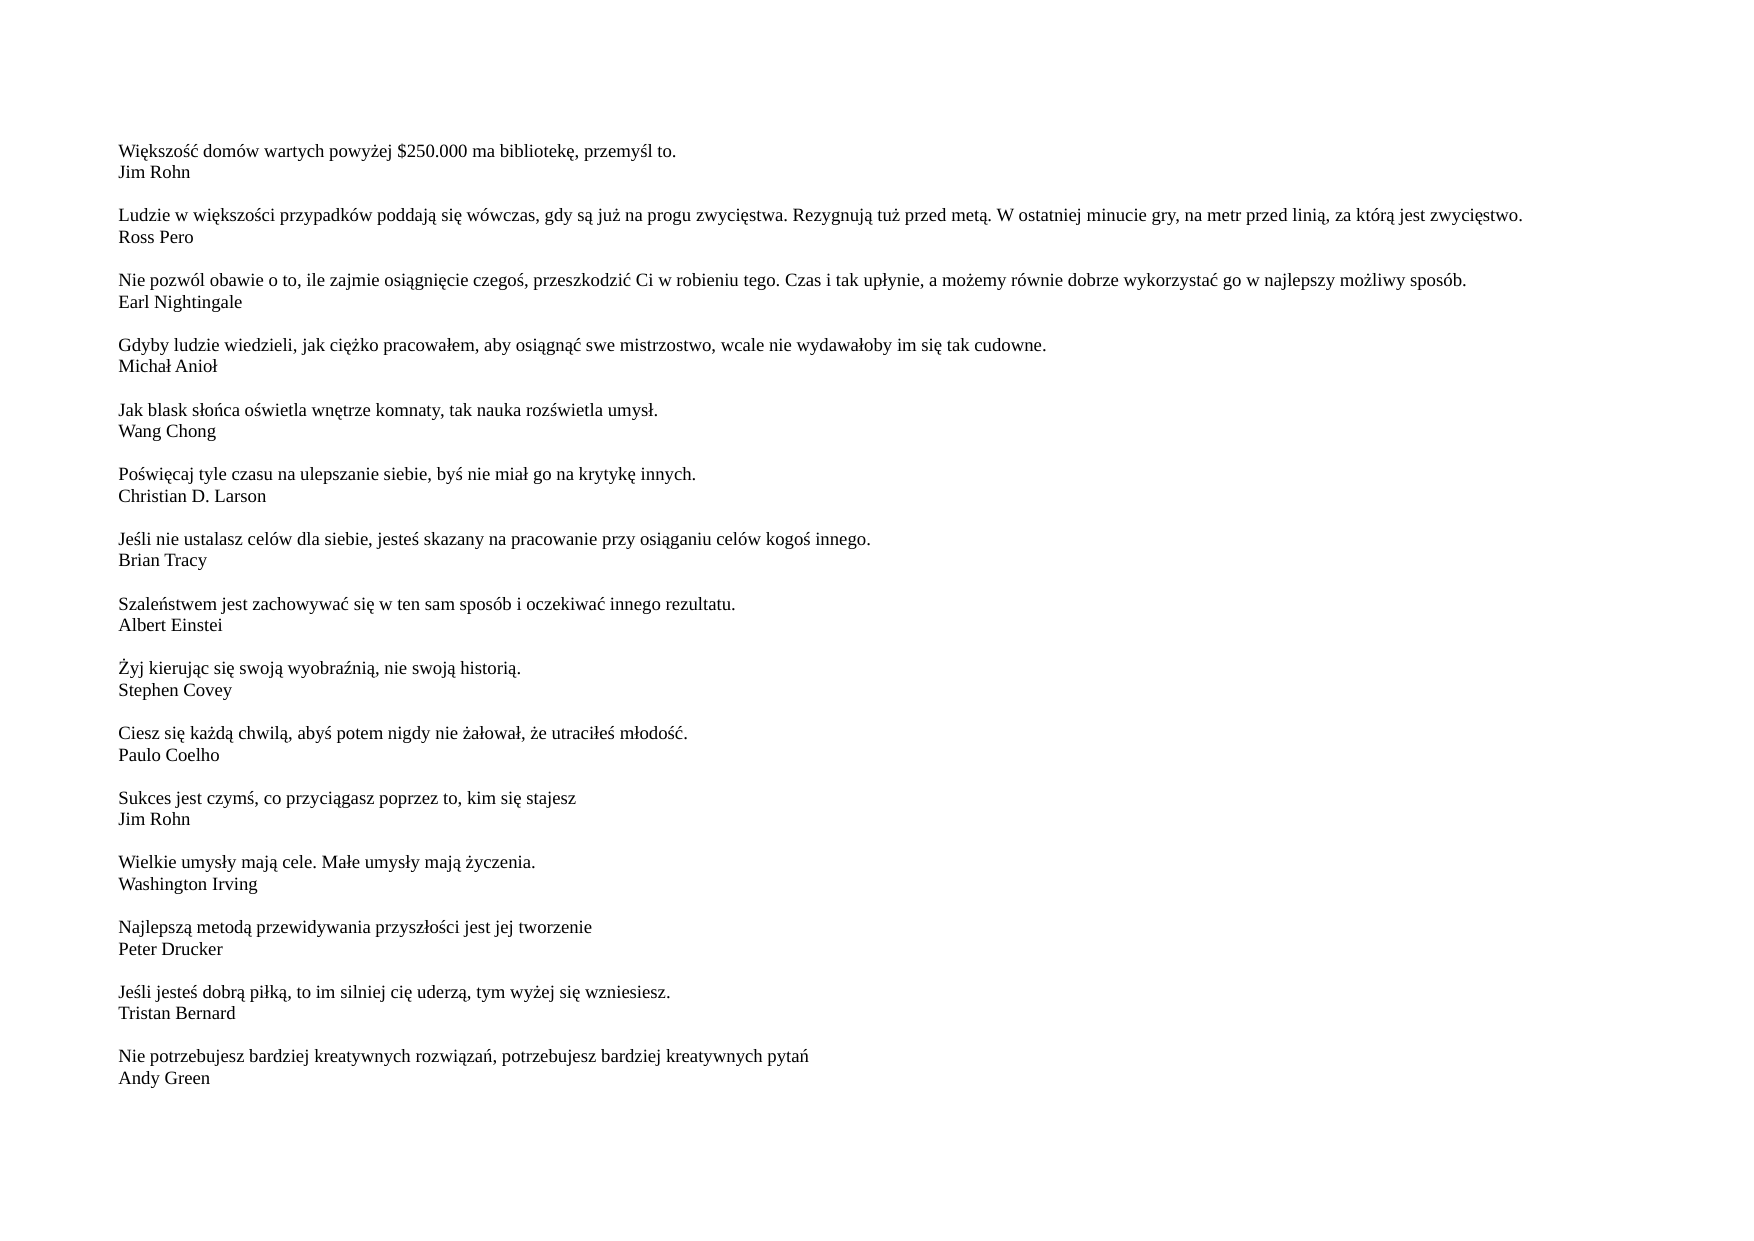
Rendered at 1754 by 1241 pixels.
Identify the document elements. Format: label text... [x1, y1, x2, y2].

text Jim Rohn [118, 161, 1636, 183]
text Peter Drucker [118, 937, 1636, 959]
text Earl Nightingale [118, 291, 1636, 312]
text Żyj kierując się swoją wyobraźnią, nie swoją historią. [118, 657, 1636, 679]
text Brian Tracy [118, 549, 1636, 571]
text Albert Einstei [118, 614, 1636, 636]
text Christian D. Larson [118, 485, 1636, 506]
text Tristan Bernard [118, 1002, 1636, 1024]
text Wielkie umysły mają cele. Małe umysły mają życzenia. [118, 851, 1636, 873]
text Paulo Coelho [118, 743, 1636, 765]
text Jeśli jesteś dobrą piłką, to im silniej cię uderzą, tym wyżej się wzniesiesz. [118, 981, 1636, 1002]
text Jim Rohn [118, 808, 1636, 830]
text Większość domów wartych powyżej $250.000 ma bibliotekę, przemyśl to. [118, 140, 1636, 161]
text Andy Green [118, 1067, 1636, 1088]
text Poświęcaj tyle czasu na ulepszanie siebie, byś nie miał go na krytykę innych. [118, 463, 1636, 485]
text Washington Irving [118, 873, 1636, 894]
text Sukces jest czymś, co przyciągasz poprzez to, kim się stajesz [118, 787, 1636, 808]
text Najlepszą metodą przewidywania przyszłości jest jej tworzenie [118, 916, 1636, 937]
text Ross Pero [118, 226, 1636, 247]
text Szaleństwem jest zachowywać się w ten sam sposób i oczekiwać innego rezultatu. [118, 592, 1636, 614]
text Michał Anioł [118, 355, 1636, 377]
text Nie pozwól obawie o to, ile zajmie osiągnięcie czegoś, przeszkodzić Ci w robieniu tego. Czas i tak upłynie, a możemy równie dobrze wykorzystać go w najlepszy możliwy sposób. [118, 269, 1636, 291]
text Ciesz się każdą chwilą, abyś potem nigdy nie żałował, że utraciłeś młodość. [118, 722, 1636, 743]
text Jak blask słońca oświetla wnętrze komnaty, tak nauka rozświetla umysł. [118, 398, 1636, 420]
text Nie potrzebujesz bardziej kreatywnych rozwiązań, potrzebujesz bardziej kreatywnych pytań [118, 1045, 1636, 1067]
text Wang Chong [118, 420, 1636, 442]
text Gdyby ludzie wiedzieli, jak ciężko pracowałem, aby osiągnąć swe mistrzostwo, wcale nie wydawałoby im się tak cudowne. [118, 334, 1636, 355]
text Jeśli nie ustalasz celów dla siebie, jesteś skazany na pracowanie przy osiąganiu celów kogoś innego. [118, 528, 1636, 549]
text Stephen Covey [118, 679, 1636, 700]
text Ludzie w większości przypadków poddają się wówczas, gdy są już na progu zwycięstwa. Rezygnują tuż przed metą. W ostatniej minucie gry, na metr przed linią, za którą jest zwycięstwo. [118, 204, 1636, 226]
